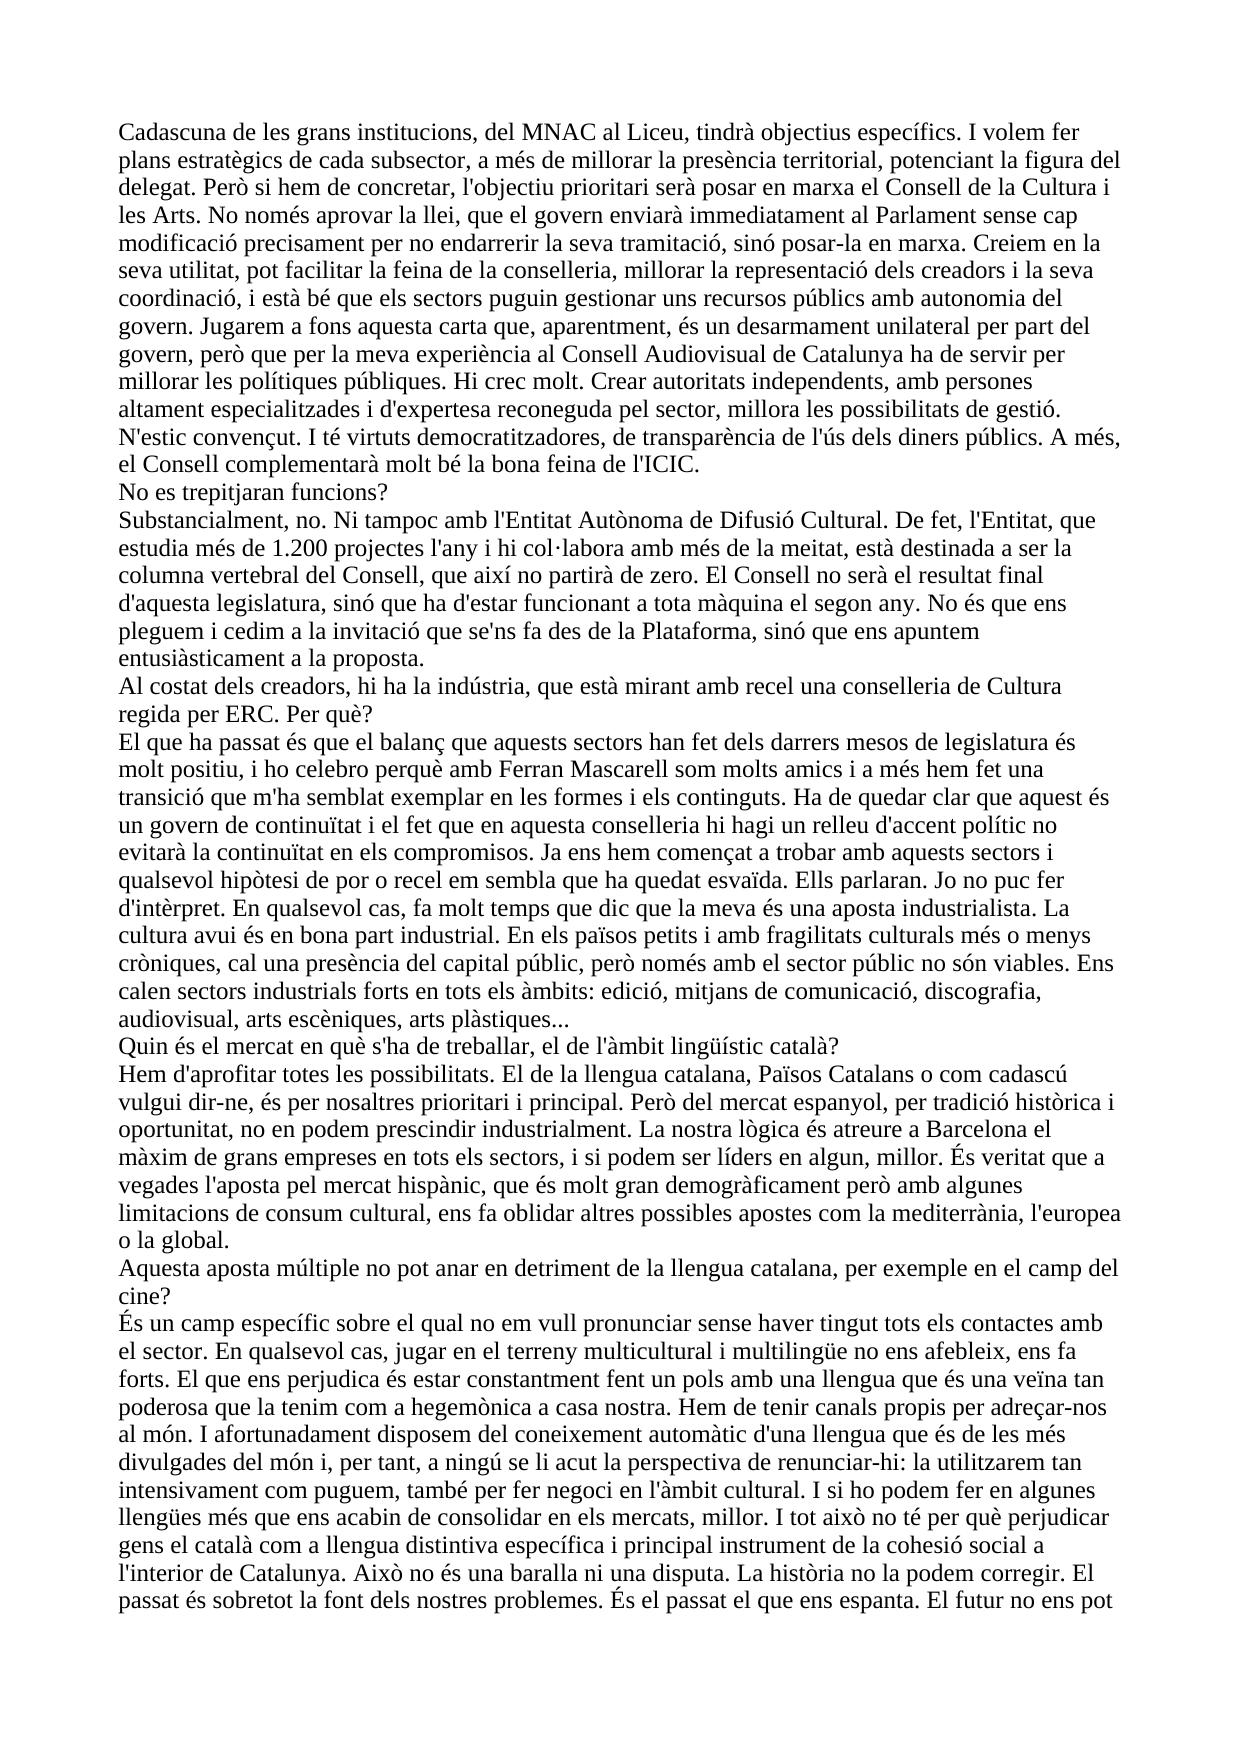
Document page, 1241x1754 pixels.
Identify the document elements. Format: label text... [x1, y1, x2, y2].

text És un camp específic sobre el qual no em vull pronunciar sense haver tingut tots els contactes amb el sector. En qualsevol cas, jugar en el terreny multicultural i multilingüe no ens afebleix, ens fa forts. El que ens perjudica és estar constantment fent un pols amb una llengua que és una veïna tan poderosa que la tenim com a hegemònica a casa nostra. Hem de tenir canals propis per adreçar-nos al món. I afortunadament disposem del coneixement automàtic d'una llengua que és de les més divulgades del món i, per tant, a ningú se li acut la perspectiva de renunciar-hi: la utilitzarem tan intensivament com puguem, també per fer negoci en l'àmbit cultural. I si ho podem fer en algunes llengües més que ens acabin de consolidar en els mercats, millor. I tot això no té per què perjudicar gens el català com a llengua distintiva específica i principal instrument de la cohesió social a l'interior de Catalunya. Això no és una baralla ni una disputa. La història no la podem corregir. El passat és sobretot la font dels nostres problemes. És el passat el que ens espanta. El futur no ens pot [118, 1309, 1122, 1614]
text Quin és el mercat en què s'ha de treballar, el de l'àmbit lingüístic català? [118, 1032, 1122, 1060]
text Al costat dels creadors, hi ha la indústria, que està mirant amb recel una conselleria de Cultura regida per ERC. Per què? [118, 672, 1122, 728]
text Cadascuna de les grans institucions, del MNAC al Liceu, tindrà objectius específics. I volem fer plans estratègics de cada subsector, a més de millorar la presència territorial, potenciant la figura del delegat. Però si hem de concretar, l'objectiu prioritari serà posar en marxa el Consell de la Cultura i les Arts. No només aprovar la llei, que el govern enviarà immediatament al Parlament sense cap modificació precisament per no endarrerir la seva tramitació, sinó posar-la en marxa. Creiem en la seva utilitat, pot facilitar la feina de la conselleria, millorar la representació dels creadors i la seva coordinació, i està bé que els sectors puguin gestionar uns recursos públics amb autonomia del govern. Jugarem a fons aquesta carta que, aparentment, és un desarmament unilateral per part del govern, però que per la meva experiència al Consell Audiovisual de Catalunya ha de servir per millorar les polítiques públiques. Hi crec molt. Crear autoritats independents, amb persones altament especialitzades i d'expertesa reconeguda pel sector, millora les possibilitats de gestió. N'estic convençut. I té virtuts democratitzadores, de transparència de l'ús dels diners públics. A més, el Consell complementarà molt bé la bona feina de l'ICIC. [118, 118, 1122, 478]
text El que ha passat és que el balanç que aquests sectors han fet dels darrers mesos de legislatura és molt positiu, i ho celebro perquè amb Ferran Mascarell som molts amics i a més hem fet una transició que m'ha semblat exemplar en les formes i els continguts. Ha de quedar clar que aquest és un govern de continuïtat i el fet que en aquesta conselleria hi hagi un relleu d'accent polític no evitarà la continuïtat en els compromisos. Ja ens hem començat a trobar amb aquests sectors i qualsevol hipòtesi de por o recel em sembla que ha quedat esvaïda. Ells parlaran. Jo no puc fer d'intèrpret. En qualsevol cas, fa molt temps que dic que la meva és una aposta industrialista. La cultura avui és en bona part industrial. En els països petits i amb fragilitats culturals més o menys cròniques, cal una presència del capital públic, però només amb el sector públic no són viables. Ens calen sectors industrials forts en tots els àmbits: edició, mitjans de comunicació, discografia, audiovisual, arts escèniques, arts plàstiques... [118, 728, 1122, 1032]
text Hem d'aprofitar totes les possibilitats. El de la llengua catalana, Països Catalans o com cadascú vulgui dir-ne, és per nosaltres prioritari i principal. Però del mercat espanyol, per tradició històrica i oportunitat, no en podem prescindir industrialment. La nostra lògica és atreure a Barcelona el màxim de grans empreses en tots els sectors, i si podem ser líders en algun, millor. És veritat que a vegades l'aposta pel mercat hispànic, que és molt gran demogràficament però amb algunes limitacions de consum cultural, ens fa oblidar altres possibles apostes com la mediterrània, l'europea o la global. [118, 1060, 1122, 1254]
text Aquesta aposta múltiple no pot anar en detriment de la llengua catalana, per exemple en el camp del cine? [118, 1254, 1122, 1309]
text Substancialment, no. Ni tampoc amb l'Entitat Autònoma de Difusió Cultural. De fet, l'Entitat, que estudia més de 1.200 projectes l'any i hi col·labora amb més de la meitat, està destinada a ser la columna vertebral del Consell, que així no partirà de zero. El Consell no serà el resultat final d'aquesta legislatura, sinó que ha d'estar funcionant a tota màquina el segon any. No és que ens pleguem i cedim a la invitació que se'ns fa des de la Plataforma, sinó que ens apuntem entusiàsticament a la proposta. [118, 506, 1122, 672]
text No es trepitjaran funcions? [118, 478, 1122, 506]
